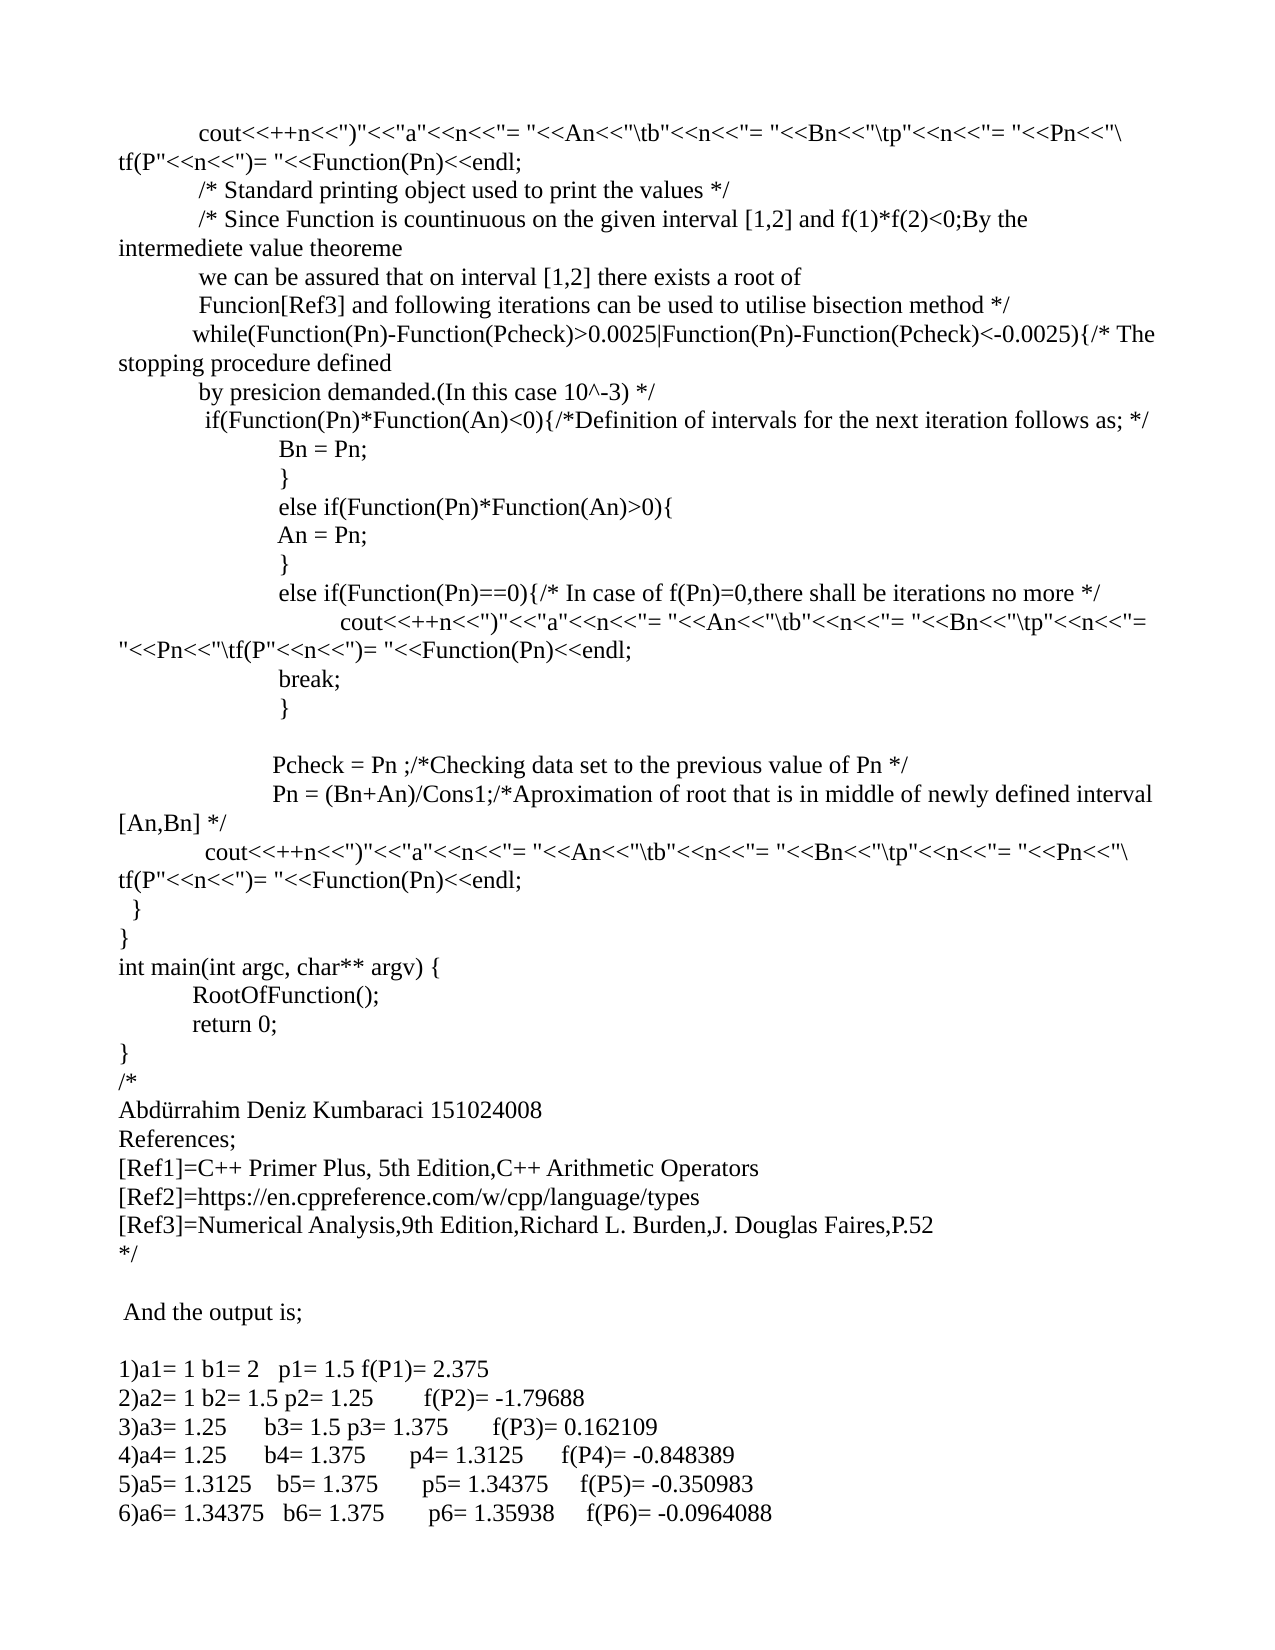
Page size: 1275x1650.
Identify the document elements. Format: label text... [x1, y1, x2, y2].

text int main(int argc, char** argv) { [118, 952, 1157, 981]
text /* Since Function is countinuous on the given interval [1,2] and f(1)*f(2)<0;By the intermediete value theoreme [118, 204, 1157, 262]
text 4)a4= 1.25 b4= 1.375 p4= 1.3125 f(P4)= -0.848389 [118, 1441, 1157, 1469]
text Pcheck = Pn ;/*Checking data set to the previous value of Pn */ [118, 751, 1157, 779]
text } [118, 923, 1157, 952]
text else if(Function(Pn)==0){/* In case of f(Pn)=0,there shall be iterations no more */ [118, 578, 1157, 607]
text And the output is; [118, 1297, 1157, 1326]
text } [118, 549, 1157, 578]
text cout<<++n<<")"<<"a"<<n<<"= "<<An<<"\tb"<<n<<"= "<<Bn<<"\tp"<<n<<"= "<<Pn<<"\tf(P"<<n<<")= "<<Function(Pn)<<endl; [118, 607, 1157, 664]
text return 0; [118, 1009, 1157, 1038]
text 6)a6= 1.34375 b6= 1.375 p6= 1.35938 f(P6)= -0.0964088 [118, 1498, 1157, 1527]
text } [118, 463, 1157, 492]
text else if(Function(Pn)*Function(An)>0){ [118, 492, 1157, 521]
text 3)a3= 1.25 b3= 1.5 p3= 1.375 f(P3)= 0.162109 [118, 1412, 1157, 1441]
text } [118, 894, 1157, 923]
text Bn = Pn; [118, 434, 1157, 463]
text An = Pn; [118, 521, 1157, 549]
text we can be assured that on interval [1,2] there exists a root of [118, 262, 1157, 291]
text RootOfFunction(); [118, 981, 1157, 1009]
text while(Function(Pn)-Function(Pcheck)>0.0025|Function(Pn)-Function(Pcheck)<-0.0025){/* The stopping procedure defined [118, 319, 1157, 377]
text } [118, 693, 1157, 722]
text cout<<++n<<")"<<"a"<<n<<"= "<<An<<"\tb"<<n<<"= "<<Bn<<"\tp"<<n<<"= "<<Pn<<"\tf(P"<<n<<")= "<<Function(Pn)<<endl; [118, 118, 1157, 176]
text by presicion demanded.(In this case 10^-3) */ [118, 377, 1157, 406]
text /* [118, 1067, 1157, 1096]
text 5)a5= 1.3125 b5= 1.375 p5= 1.34375 f(P5)= -0.350983 [118, 1469, 1157, 1498]
text [Ref2]=https://en.cppreference.com/w/cpp/language/types [118, 1182, 1157, 1211]
text [Ref3]=Numerical Analysis,9th Edition,Richard L. Burden,J. Douglas Faires,P.52 [118, 1211, 1157, 1239]
text } [118, 1038, 1157, 1067]
text if(Function(Pn)*Function(An)<0){/*Definition of intervals for the next iteration follows as; */ [118, 406, 1157, 434]
text References; [118, 1124, 1157, 1153]
text cout<<++n<<")"<<"a"<<n<<"= "<<An<<"\tb"<<n<<"= "<<Bn<<"\tp"<<n<<"= "<<Pn<<"\tf(P"<<n<<")= "<<Function(Pn)<<endl; [118, 837, 1157, 894]
text 2)a2= 1 b2= 1.5 p2= 1.25 f(P2)= -1.79688 [118, 1383, 1157, 1412]
text /* Standard printing object used to print the values */ [118, 176, 1157, 204]
text Funcion[Ref3] and following iterations can be used to utilise bisection method */ [118, 291, 1157, 319]
text 1)a1= 1 b1= 2 p1= 1.5 f(P1)= 2.375 [118, 1354, 1157, 1383]
text Abdürrahim Deniz Kumbaraci 151024008 [118, 1096, 1157, 1124]
text Pn = (Bn+An)/Cons1;/*Aproximation of root that is in middle of newly defined interval [An,Bn] */ [118, 779, 1157, 837]
text break; [118, 664, 1157, 693]
text [Ref1]=C++ Primer Plus, 5th Edition,C++ Arithmetic Operators [118, 1153, 1157, 1182]
text */ [118, 1239, 1157, 1268]
